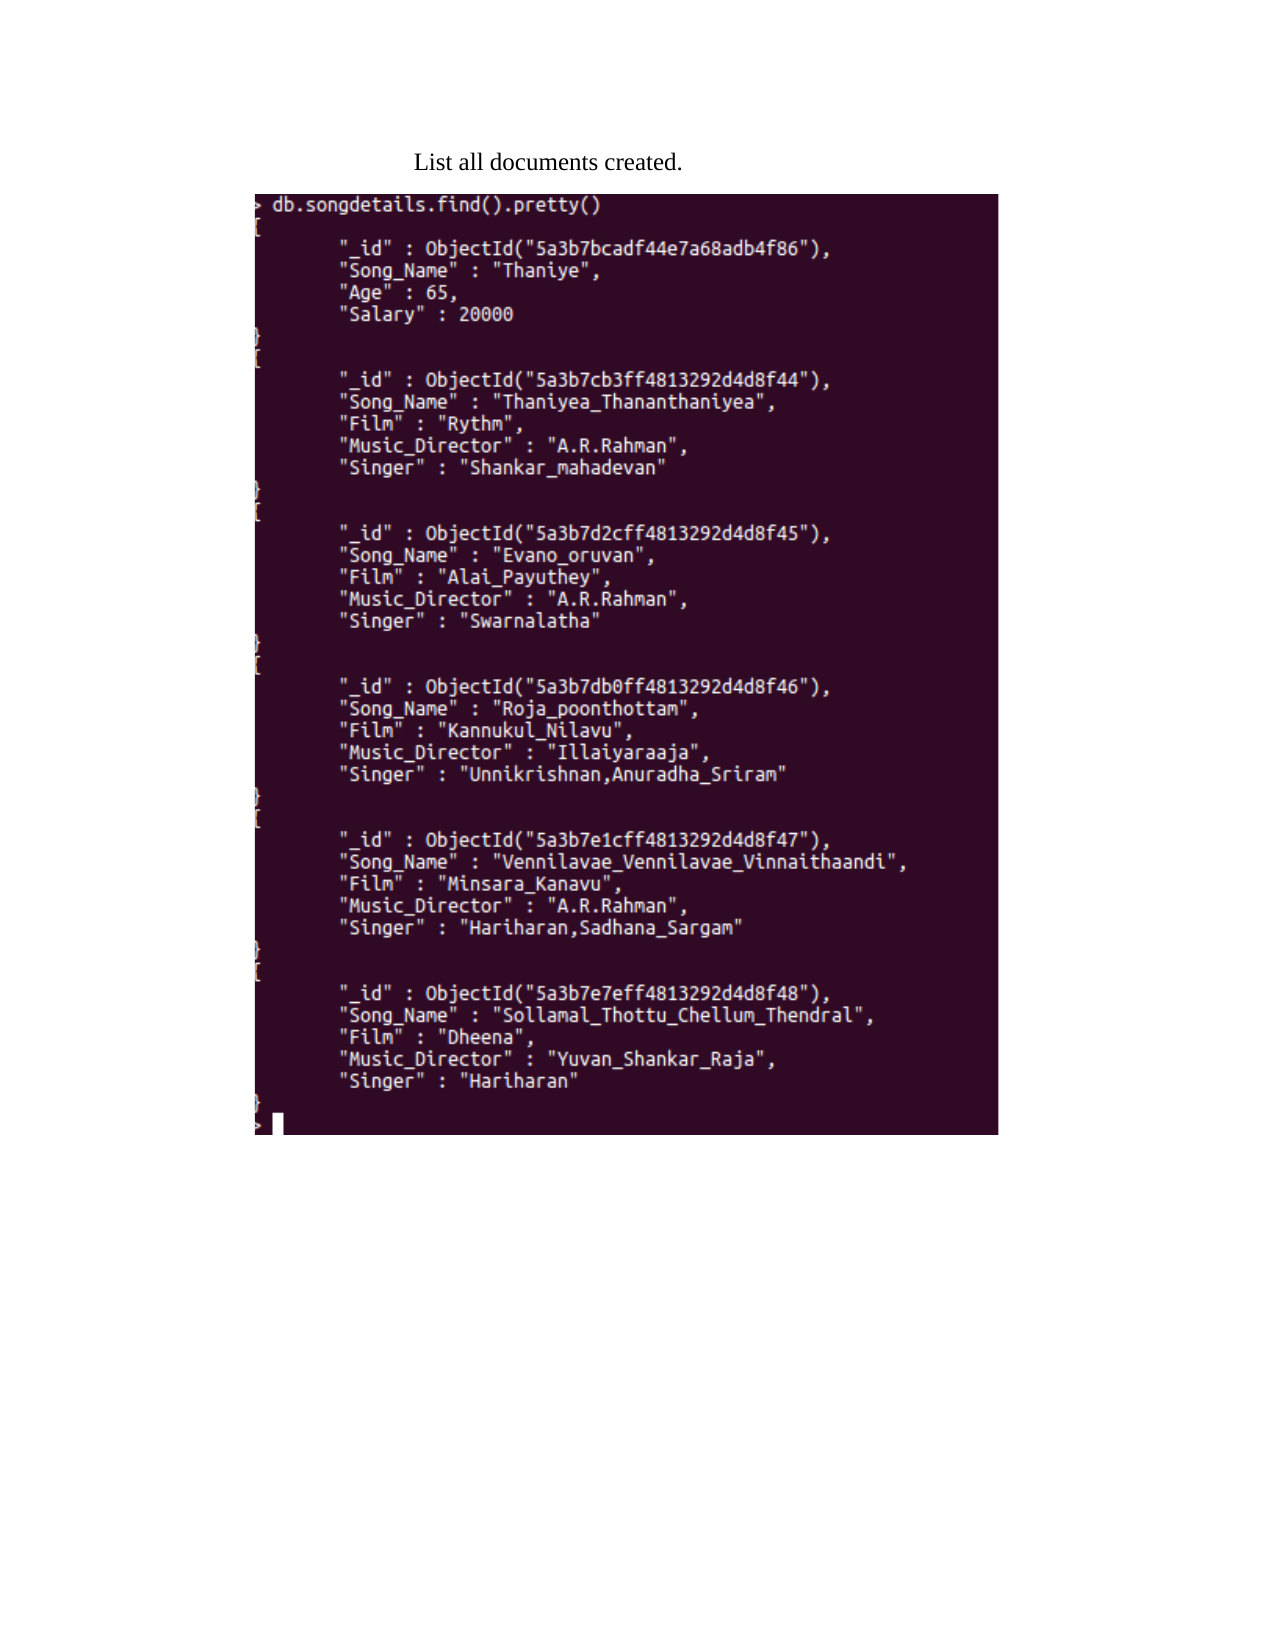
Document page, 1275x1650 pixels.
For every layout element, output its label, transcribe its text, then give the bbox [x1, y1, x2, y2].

text List all documents created. [118, 147, 1157, 176]
picture [254, 194, 999, 1135]
